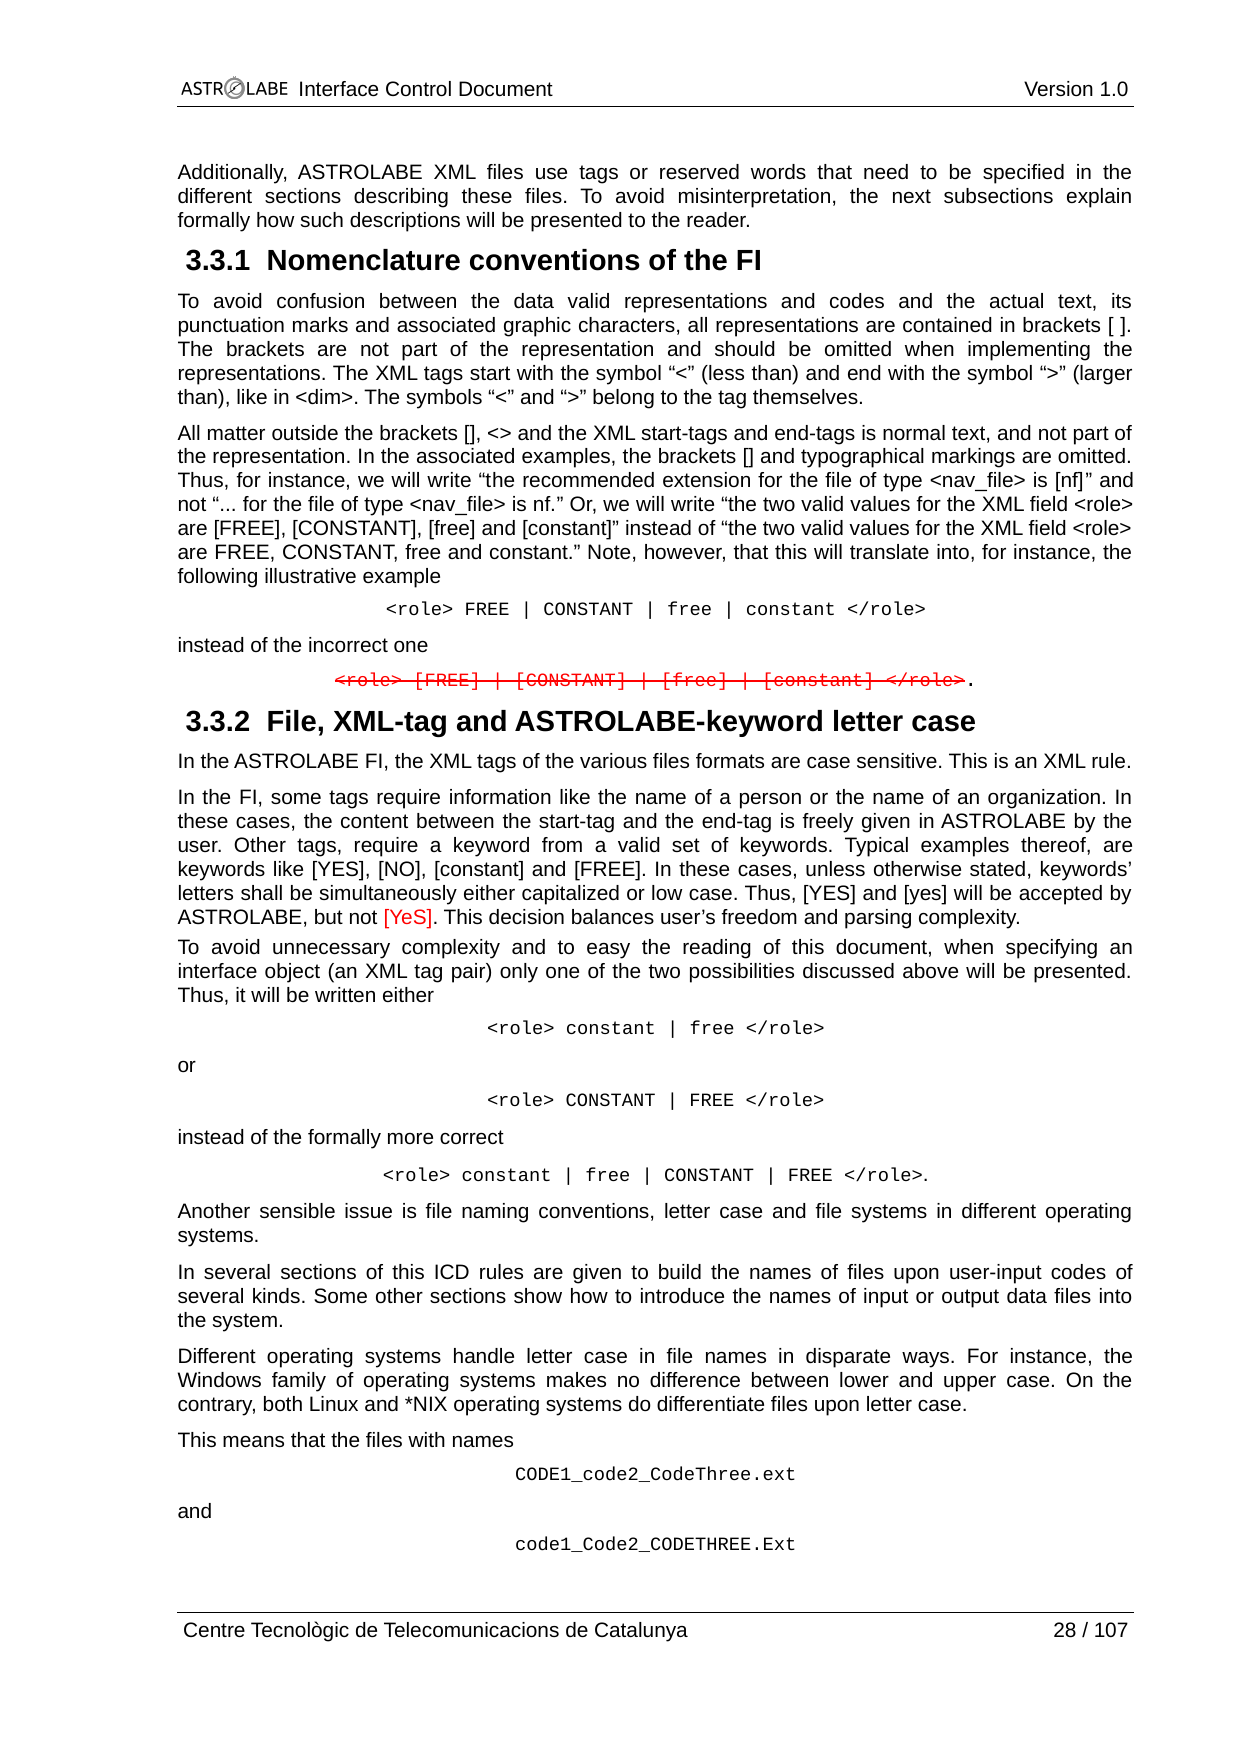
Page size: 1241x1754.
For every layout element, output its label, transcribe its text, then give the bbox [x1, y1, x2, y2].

text To avoid confusion between the data valid representations and codes and the actual text, its punctuation marks and associated graphic characters, all representations are contained in brackets [ ]. The brackets are not part of the representation and should be omitted when implementing the representations. The XML tags start with the symbol “<” (less than) and end with the symbol “>” (larger than), like in <dim>. The symbols “<” and “>” belong to the tag themselves. [177, 289, 1134, 408]
text or [177, 1053, 1134, 1077]
text instead of the incorrect one [177, 633, 1134, 657]
picture [181, 76, 288, 99]
text This means that the files with names [177, 1428, 1134, 1452]
text <role> constant | free </role> [177, 1019, 1134, 1040]
text <role> constant | free | CONSTANT | FREE </role>. [177, 1161, 1134, 1187]
text All matter outside the brackets [], <> and the XML start-tags and end-tags is normal text, and not part of the representation. In the associated examples, the brackets [] and typographical markings are omitted. Thus, for instance, we will write “the recommended extension for the file of type <nav_file> is [nf]” and not “... for the file of type <nav_file> is nf.” Or, we will write “the two valid values for the XML field <role> are [FREE], [CONSTANT], [free] and [constant]” instead of “the two valid values for the XML field <role> are FREE, CONSTANT, free and constant.” Note, however, that this will translate into, for instance, the following illustrative example [177, 420, 1134, 588]
text <role> CONSTANT | FREE </role> [177, 1089, 1134, 1112]
text Another sensible issue is file naming conventions, letter case and file systems in different operating systems. [177, 1199, 1134, 1247]
text <role> [FREE] | [CONSTANT] | [free] | [constant] </role>. [177, 668, 1134, 692]
text and [177, 1498, 1134, 1522]
text In the ASTROLABE FI, the XML tags of the various files formats are case sensitive. This is an XML rule. [177, 749, 1134, 773]
text code1_Code2_CODETHREE.Ext [177, 1535, 1134, 1556]
text Different operating systems handle letter case in file names in disparate ways. For instance, the Windows family of operating systems makes no difference between lower and upper case. On the contrary, both Linux and *NIX operating systems do differentiate files upon letter case. [177, 1344, 1134, 1416]
text Additionally, ASTROLABE XML files use tags or reserved words that need to be specified in the different sections describing these files. To avoid misinterpretation, the next subsections explain formally how such descriptions will be presented to the reader. [177, 160, 1134, 232]
subtitle Nomenclature conventions of the FI [177, 243, 1134, 277]
subtitle File, XML-tag and ASTROLABE-keyword letter case [177, 704, 1134, 737]
text CODE1_code2_CodeThree.ext [177, 1465, 1134, 1486]
text In several sections of this ICD rules are given to build the names of files upon user-input codes of several kinds. Some other sections show how to introduce the names of input or output data files into the system. [177, 1259, 1134, 1331]
text To avoid unnecessary complexity and to easy the reading of this document, when specifying an interface object (an XML tag pair) only one of the two possibilities discussed above will be presented. Thus, it will be written either [177, 935, 1134, 1007]
text instead of the formally more correct [177, 1125, 1134, 1149]
text <role> FREE | CONSTANT | free | constant </role> [177, 600, 1134, 621]
text In the FI, some tags require information like the name of a person or the name of an organization. In these cases, the content between the start-tag and the end-tag is freely given in ASTROLABE by the user. Other tags, require a keyword from a valid set of keywords. Typical examples thereof, are keywords like [YES], [NO], [constant] and [FREE]. In these cases, unless otherwise stated, keywords’ letters shall be simultaneously either capitalized or low case. Thus, [YES] and [yes] will be accepted by ASTROLABE, but not [YeS]. This decision balances user’s freedom and parsing complexity. [177, 785, 1134, 929]
